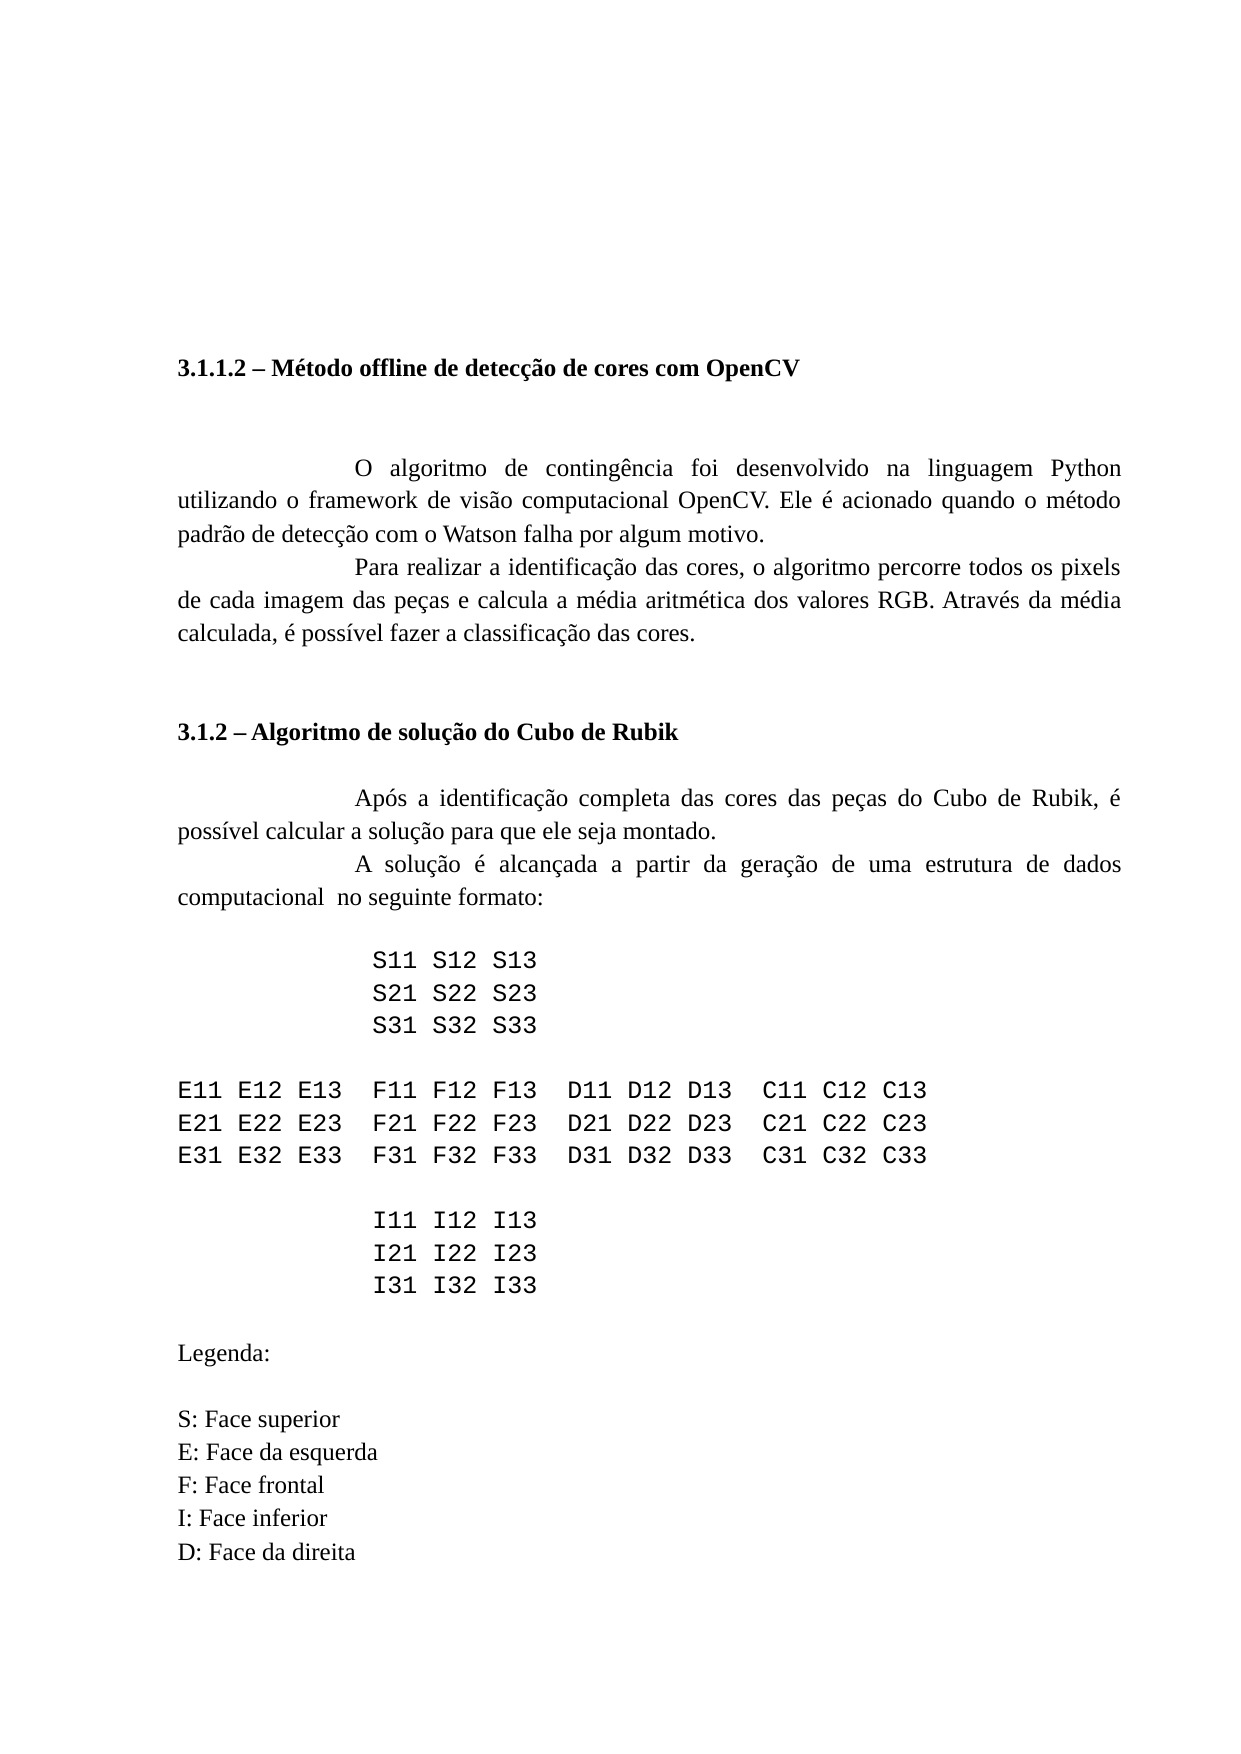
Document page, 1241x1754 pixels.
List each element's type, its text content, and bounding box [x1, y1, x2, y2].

text E: Face da esquerda [177, 1437, 1122, 1466]
text E21 E22 E23 F21 F22 F23 D21 D22 D23 C21 C22 C23 [177, 1110, 1122, 1139]
text 3.1.1.2 – Método offline de detecção de cores com OpenCV [177, 353, 1122, 382]
text I11 I12 I13 [177, 1208, 1122, 1236]
text O algoritmo de contingência foi desenvolvido na linguagem Python utilizando o framework de visão computacional OpenCV. Ele é acionado quando o método padrão de detecção com o Watson falha por algum motivo. [177, 453, 1122, 547]
text Legenda: [177, 1338, 1122, 1367]
text A solução é alcançada a partir da geração de uma estrutura de dados computacional no seguinte formato: [177, 849, 1122, 911]
text D: Face da direita [177, 1537, 1122, 1565]
text S11 S12 S13 [177, 948, 1122, 976]
text I21 I22 I23 [177, 1240, 1122, 1269]
text 3.1.2 – Algoritmo de solução do Cubo de Rubik [177, 717, 1122, 746]
text Para realizar a identificação das cores, o algoritmo percorre todos os pixels de cada imagem das peças e calcula a média aritmética dos valores RGB. Através da média calculada, é possível fazer a classificação das cores. [177, 552, 1122, 646]
text E11 E12 E13 F11 F12 F13 D11 D12 D13 C11 C12 C13 [177, 1078, 1122, 1106]
text S: Face superior [177, 1404, 1122, 1433]
text F: Face frontal [177, 1471, 1122, 1499]
text I: Face inferior [177, 1503, 1122, 1532]
text S31 S32 S33 [177, 1013, 1122, 1041]
text E31 E32 E33 F31 F32 F33 D31 D32 D33 C31 C32 C33 [177, 1143, 1122, 1171]
text Após a identificação completa das cores das peças do Cubo de Rubik, é possível calcular a solução para que ele seja montado. [177, 783, 1122, 844]
text S21 S22 S23 [177, 980, 1122, 1009]
text I31 I32 I33 [177, 1273, 1122, 1301]
